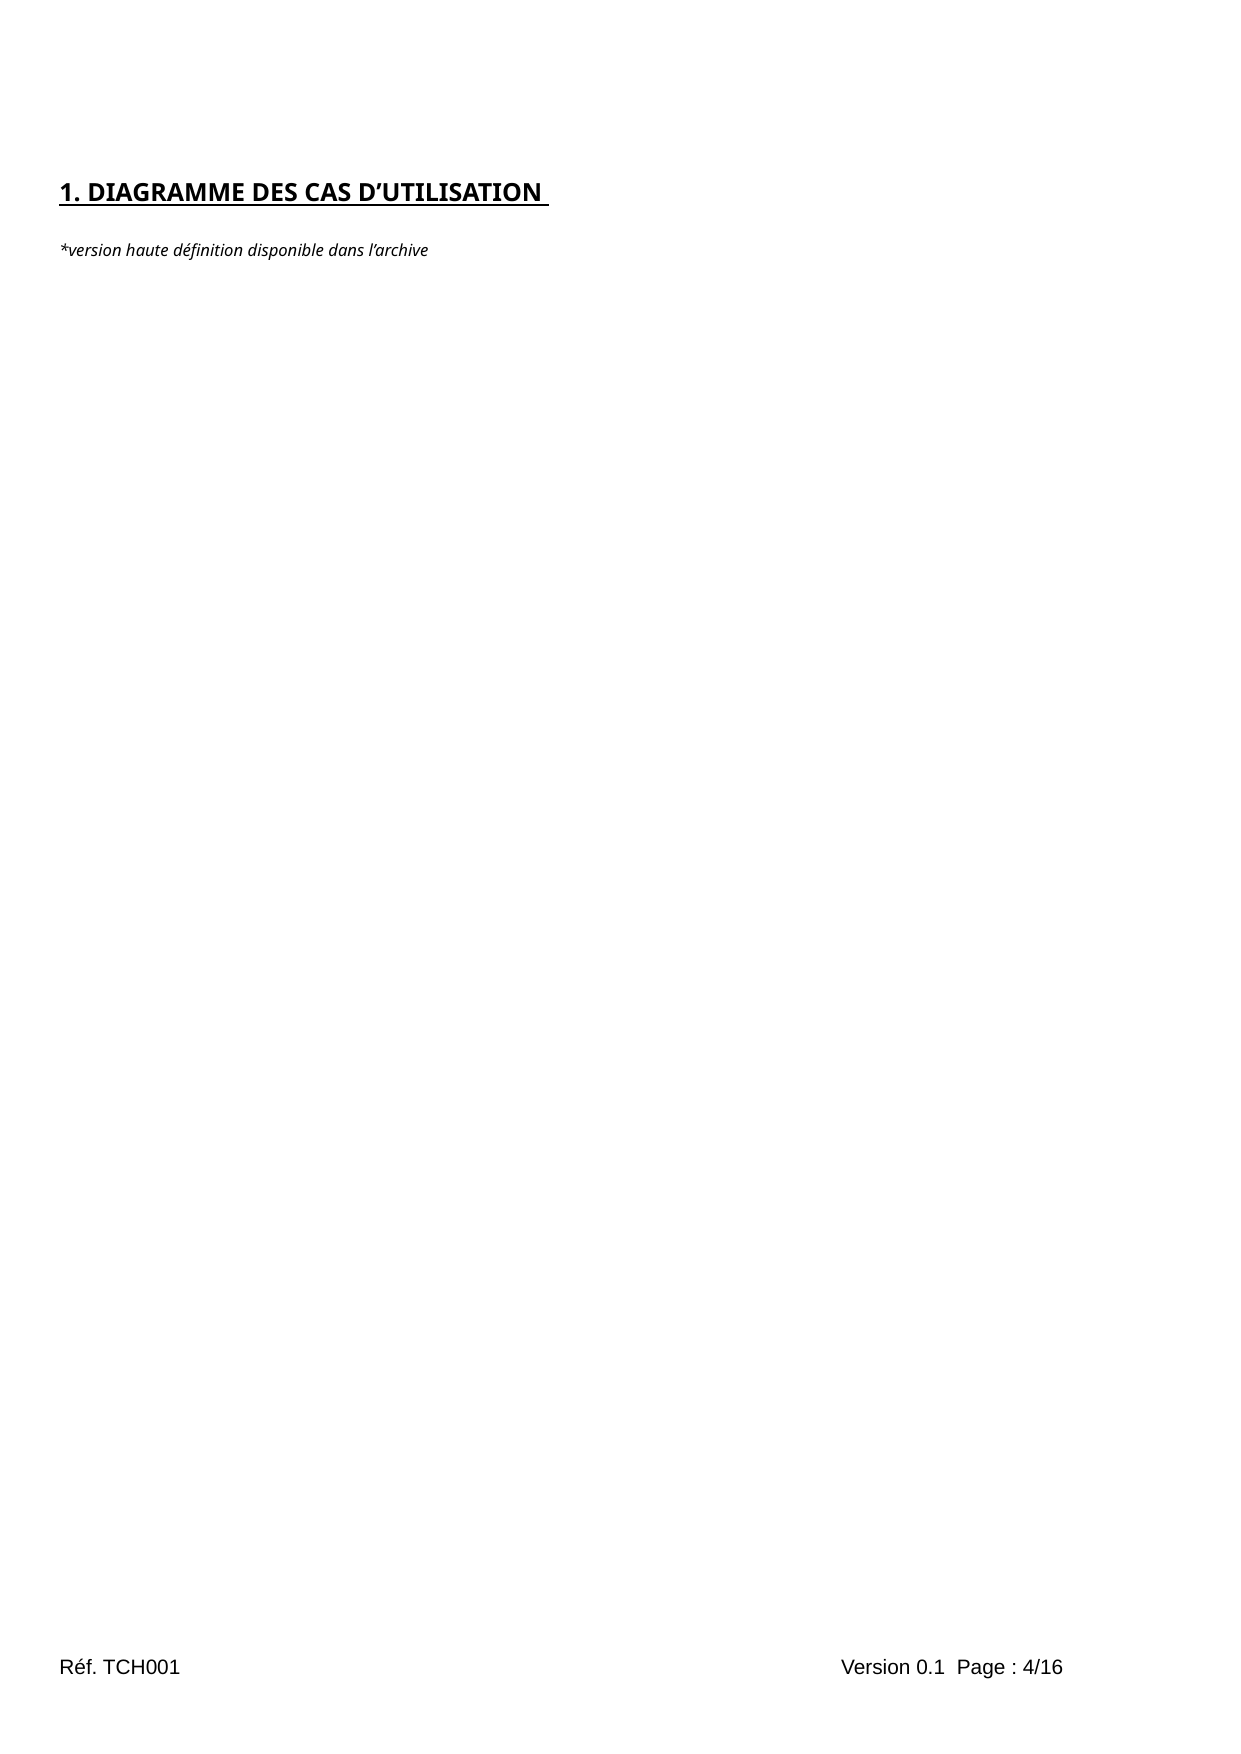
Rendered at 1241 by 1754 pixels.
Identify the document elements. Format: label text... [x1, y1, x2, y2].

text *version haute définition disponible dans l’archive [59, 238, 1181, 261]
text 1. DIAGRAMME DES CAS D’UTILISATION [59, 175, 1181, 209]
